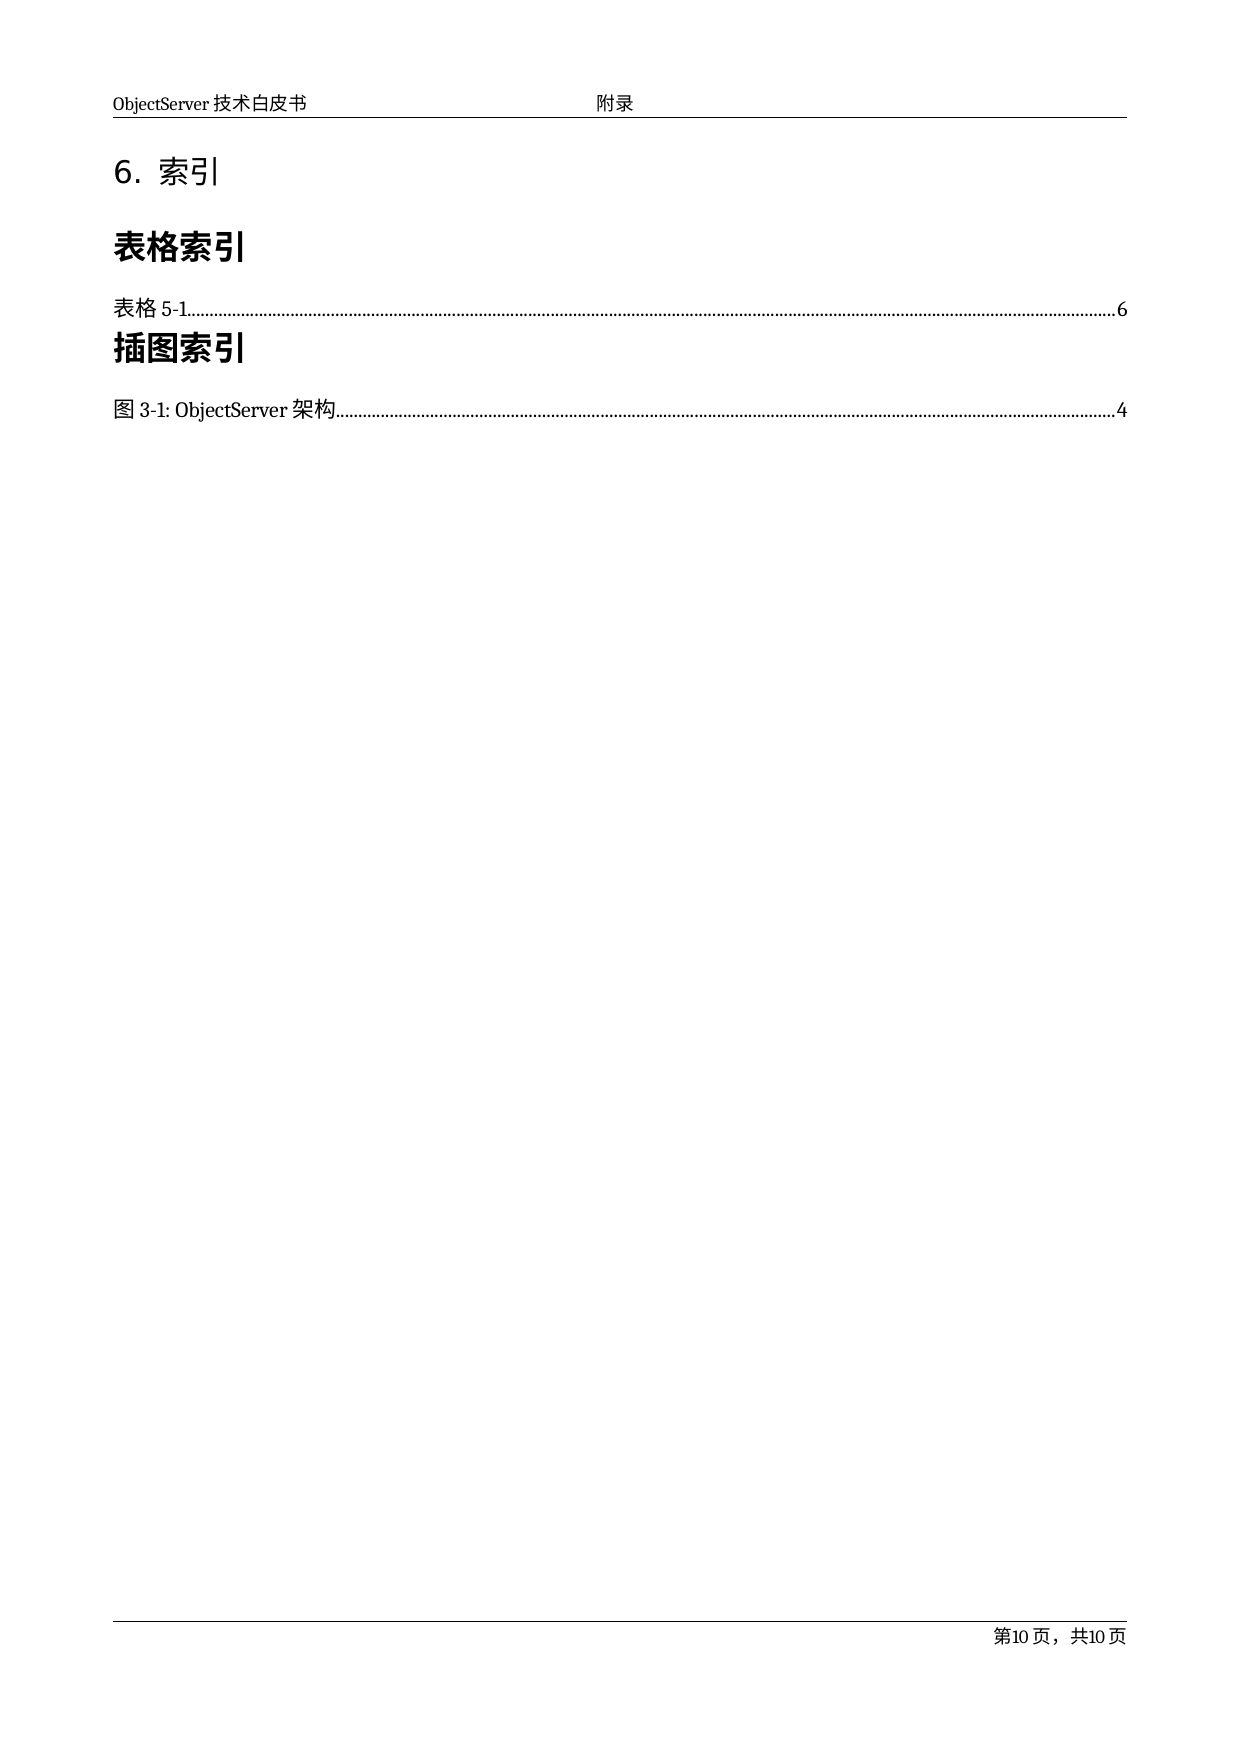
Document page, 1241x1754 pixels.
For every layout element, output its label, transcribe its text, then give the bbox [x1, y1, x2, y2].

subtitle 表格索引 [113, 220, 1127, 269]
subtitle 索引 [113, 147, 1127, 193]
text 图 3-1: ObjectServer架构 4 [113, 392, 1127, 424]
subtitle 插图索引 [113, 322, 1127, 370]
text 表格 5-1 6 [113, 291, 1127, 322]
